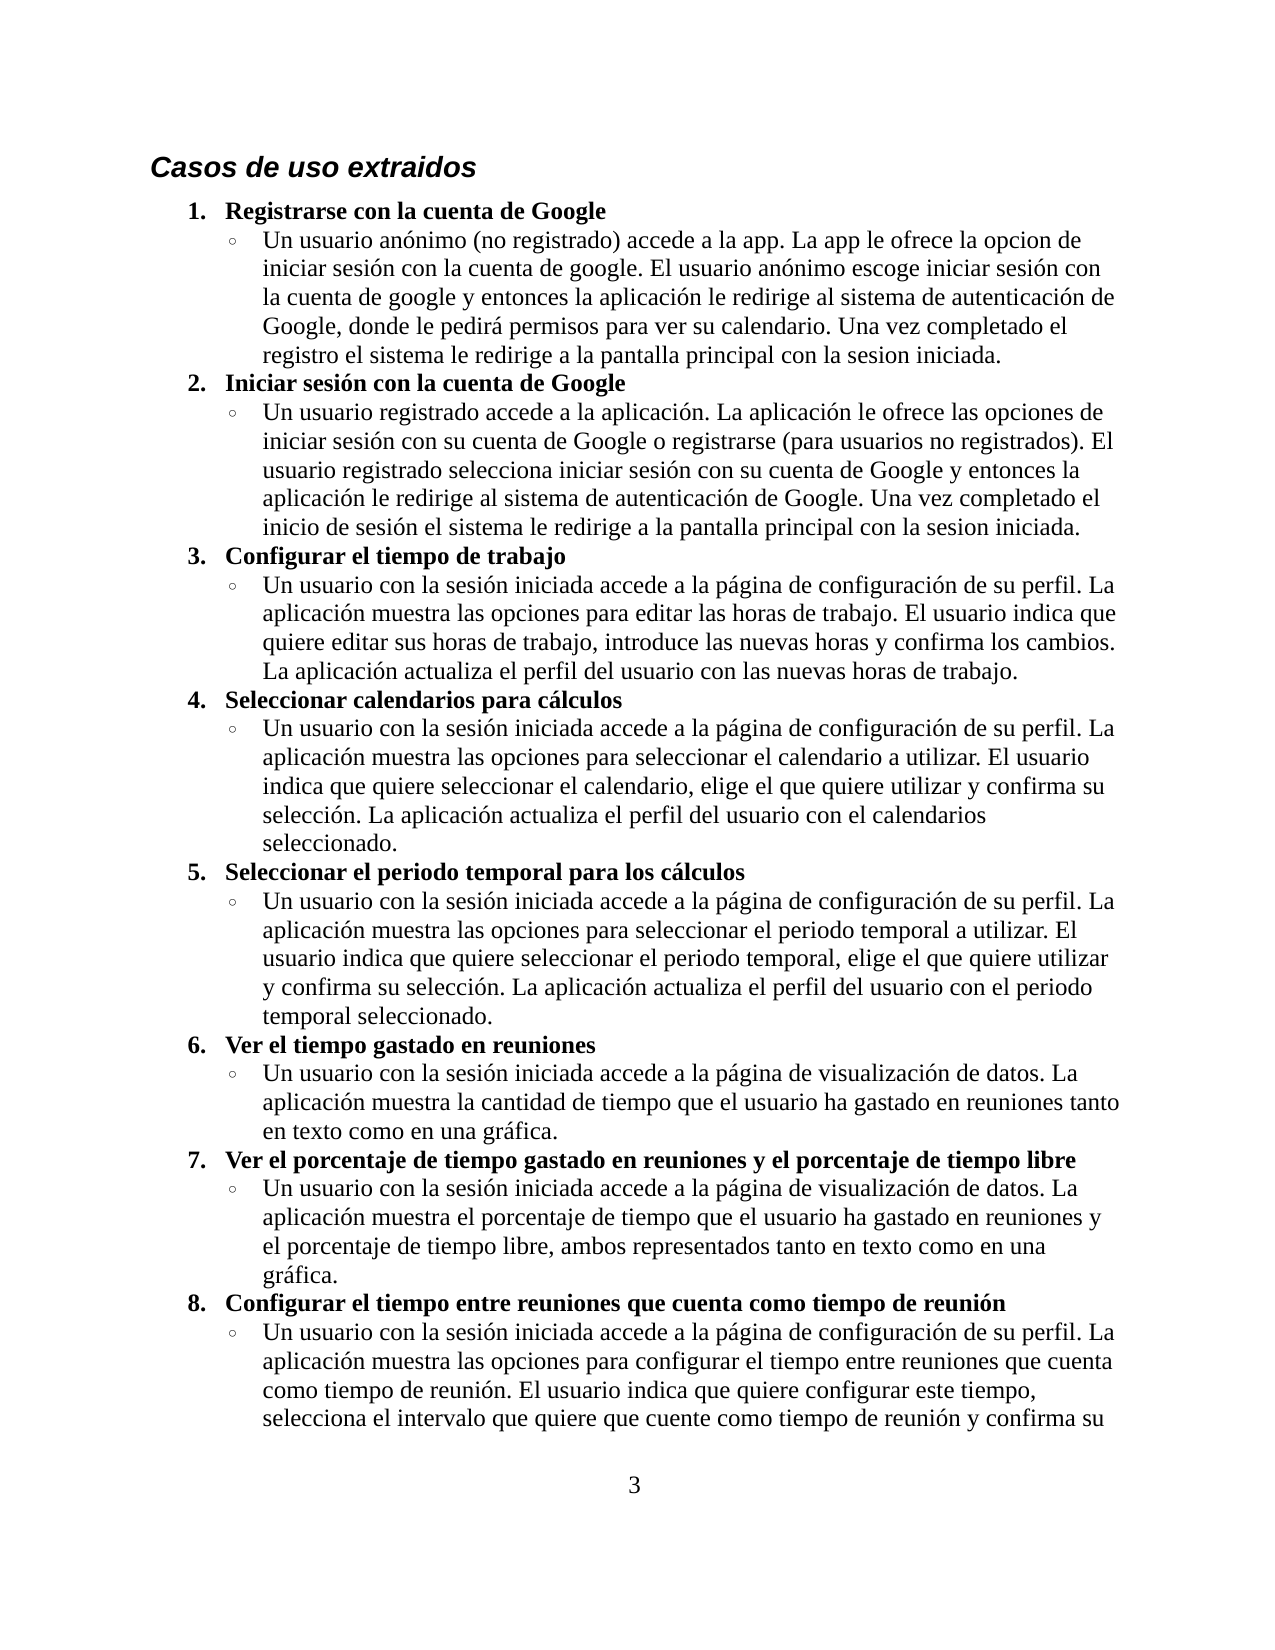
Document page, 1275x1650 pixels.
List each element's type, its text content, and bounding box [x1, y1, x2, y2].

list Un usuario con la sesión iniciada accede a la página de configuración de su perfil. La aplicación muestra las opciones para configurar el tiempo entre reuniones que cuenta como tiempo de reunión. El usuario indica que quiere configurar este tiempo, selecciona el intervalo que quiere que cuente como tiempo de reunión y confirma su [225, 1317, 1125, 1432]
list Un usuario con la sesión iniciada accede a la página de configuración de su perfil. La aplicación muestra las opciones para editar las horas de trabajo. El usuario indica que quiere editar sus horas de trabajo, introduce las nuevas horas y confirma los cambios. La aplicación actualiza el perfil del usuario con las nuevas horas de trabajo. [225, 570, 1125, 685]
list Un usuario con la sesión iniciada accede a la página de configuración de su perfil. La aplicación muestra las opciones para seleccionar el calendario a utilizar. El usuario indica que quiere seleccionar el calendario, elige el que quiere utilizar y confirma su selección. La aplicación actualiza el perfil del usuario con el calendarios seleccionado. [225, 713, 1125, 857]
list Ver el porcentaje de tiempo gastado en reuniones y el porcentaje de tiempo libre [187, 1145, 1125, 1173]
list Ver el tiempo gastado en reuniones [187, 1030, 1125, 1058]
list Un usuario con la sesión iniciada accede a la página de visualización de datos. La aplicación muestra el porcentaje de tiempo que el usuario ha gastado en reuniones y el porcentaje de tiempo libre, ambos representados tanto en texto como en una gráfica. [225, 1173, 1125, 1288]
list Iniciar sesión con la cuenta de Google [187, 368, 1125, 397]
list Configurar el tiempo entre reuniones que cuenta como tiempo de reunión [187, 1288, 1125, 1317]
list Configurar el tiempo de trabajo [187, 541, 1125, 570]
list Un usuario registrado accede a la aplicación. La aplicación le ofrece las opciones de iniciar sesión con su cuenta de Google o registrarse (para usuarios no registrados). El usuario registrado selecciona iniciar sesión con su cuenta de Google y entonces la aplicación le redirige al sistema de autenticación de Google. Una vez completado el inicio de sesión el sistema le redirige a la pantalla principal con la sesion iniciada. [225, 397, 1125, 541]
list Registrarse con la cuenta de Google [187, 196, 1125, 225]
list Un usuario con la sesión iniciada accede a la página de configuración de su perfil. La aplicación muestra las opciones para seleccionar el periodo temporal a utilizar. El usuario indica que quiere seleccionar el periodo temporal, elige el que quiere utilizar y confirma su selección. La aplicación actualiza el perfil del usuario con el periodo temporal seleccionado. [225, 886, 1125, 1030]
subtitle Casos de uso extraidos [150, 150, 1125, 183]
list Seleccionar el periodo temporal para los cálculos [187, 857, 1125, 886]
list Un usuario con la sesión iniciada accede a la página de visualización de datos. La aplicación muestra la cantidad de tiempo que el usuario ha gastado en reuniones tanto en texto como en una gráfica. [225, 1058, 1125, 1145]
list Seleccionar calendarios para cálculos [187, 685, 1125, 713]
list Un usuario anónimo (no registrado) accede a la app. La app le ofrece la opcion de iniciar sesión con la cuenta de google. El usuario anónimo escoge iniciar sesión con la cuenta de google y entonces la aplicación le redirige al sistema de autenticación de Google, donde le pedirá permisos para ver su calendario. Una vez completado el registro el sistema le redirige a la pantalla principal con la sesion iniciada. [225, 225, 1125, 368]
